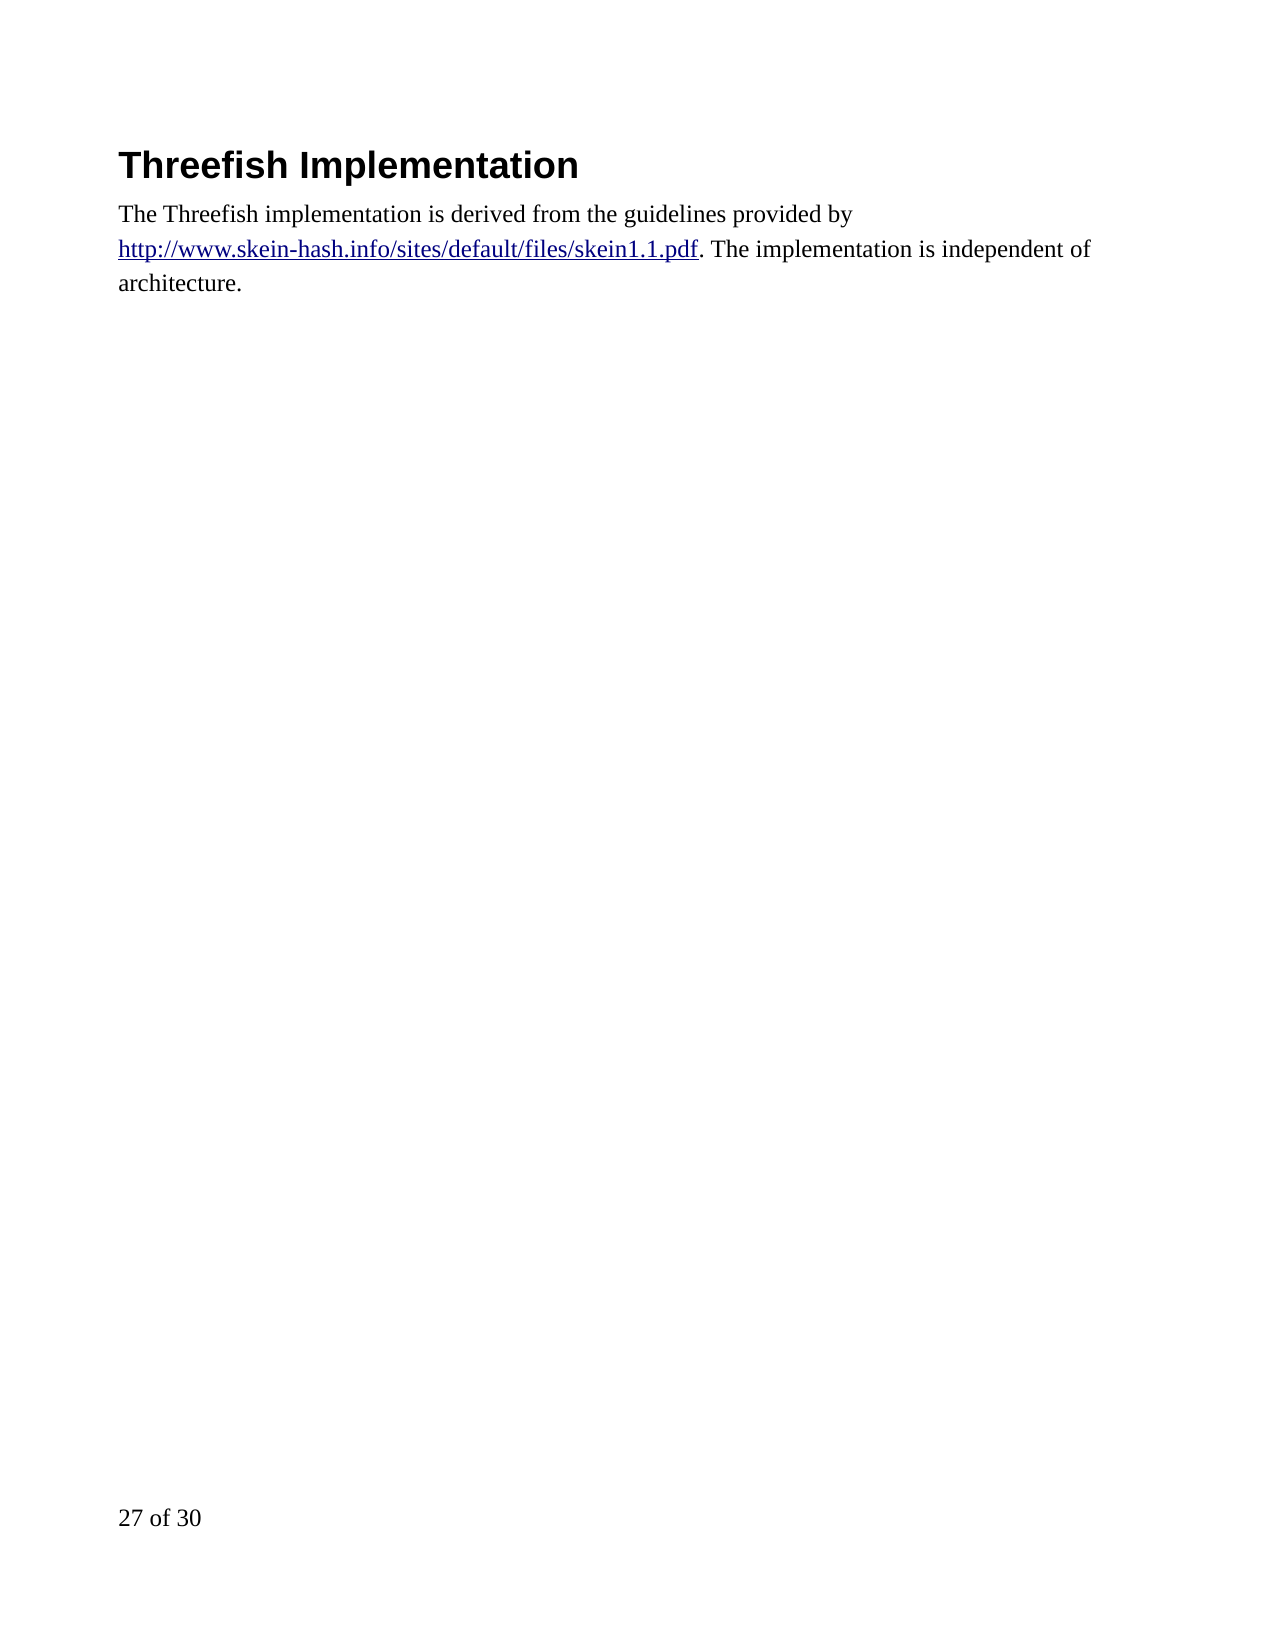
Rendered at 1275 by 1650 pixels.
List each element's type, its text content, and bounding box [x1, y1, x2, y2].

subtitle Threefish Implementation [118, 143, 1157, 187]
text The Threefish implementation is derived from the guidelines provided by http://www.skein-hash.info/sites/default/files/skein1.1.pdf. The implementation is independent of architecture. [118, 199, 1157, 297]
